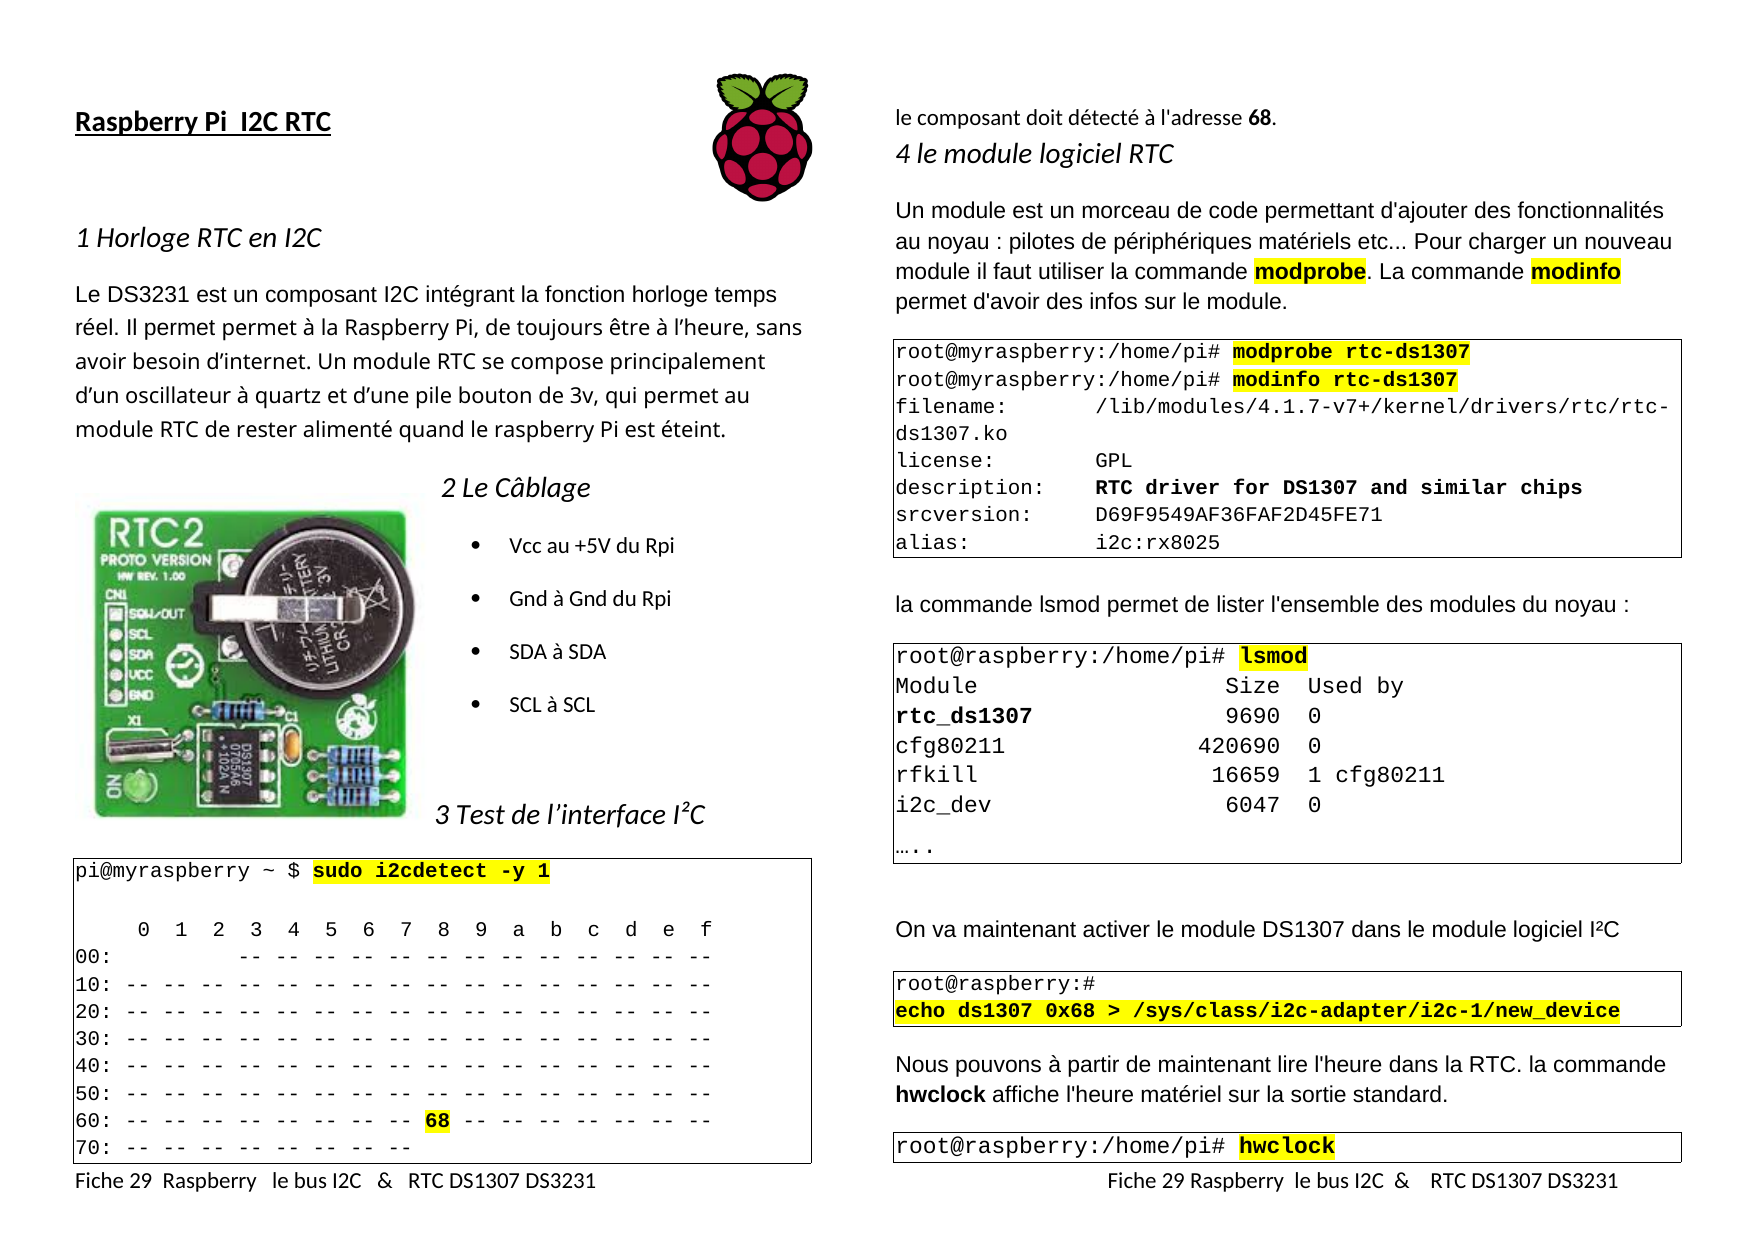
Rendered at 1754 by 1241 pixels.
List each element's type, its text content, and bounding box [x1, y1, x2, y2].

text 00: -- -- -- -- -- -- -- -- -- -- -- -- -- [74, 944, 811, 970]
text rfkill 16659 1 cfg80211 [894, 762, 1681, 790]
text filename: /lib/modules/4.1.7-v7+/kernel/drivers/rtc/rtc-ds1307.ko [894, 393, 1681, 447]
text 50: -- -- -- -- -- -- -- -- -- -- -- -- -- -- -- -- [74, 1080, 811, 1106]
text le composant doit détecté à l'adresse 68. [895, 103, 1679, 131]
picture [75, 493, 434, 836]
text rtc_ds1307 9690 0 [894, 702, 1681, 730]
text alias: i2c:rx8025 [894, 529, 1681, 557]
text Raspberry Pi I2C RTC [75, 103, 711, 139]
list SDA à SDA [434, 637, 809, 665]
text 10: -- -- -- -- -- -- -- -- -- -- -- -- -- -- -- -- [74, 971, 811, 997]
text root@myraspberry:/home/pi# modprobe rtc-ds1307 [894, 340, 1681, 365]
text license: GPL [894, 448, 1681, 474]
text la commande lsmod permet de lister l'ensemble des modules du noyau : [895, 561, 1679, 618]
text srcversion: D69F9549AF36FAF2D45FE71 [894, 502, 1681, 528]
subtitle 3 Test de l’interface I²C [434, 796, 809, 832]
text 40: -- -- -- -- -- -- -- -- -- -- -- -- -- -- -- -- [74, 1053, 811, 1079]
text Nous pouvons à partir de maintenant lire l'heure dans la RTC. la commande hwclock affiche l'heure matériel sur la sortie standard. [895, 1051, 1679, 1107]
text 30: -- -- -- -- -- -- -- -- -- -- -- -- -- -- -- -- [74, 1026, 811, 1052]
text root@raspberry:/home/pi# hwclock [894, 1133, 1681, 1162]
text 0 1 2 3 4 5 6 7 8 9 a b c d e f [74, 917, 811, 943]
text description: RTC driver for DS1307 and similar chips [894, 475, 1681, 501]
picture [711, 73, 814, 202]
list Vcc au +5V du Rpi [434, 531, 809, 559]
subtitle 1 Horloge RTC en I2C [75, 219, 809, 255]
subtitle 2 Le Câblage [75, 469, 809, 505]
text root@raspberry:/home/pi# lsmod [894, 644, 1681, 671]
text Module Size Used by [894, 672, 1681, 700]
list SCL à SCL [434, 690, 809, 718]
text On va maintenant activer le module DS1307 dans le module logiciel I²C [895, 868, 1679, 945]
text 70: -- -- -- -- -- -- -- -- [74, 1134, 811, 1163]
text root@raspberry:# echo ds1307 0x68 > /sys/class/i2c-adapter/i2c-1/new_device [894, 972, 1681, 1026]
text Le DS3231 est un composant I2C intégrant la fonction horloge temps réel. Il permet permet à la Raspberry Pi, de toujours être à l’heure, sans avoir besoin d’internet. Un module RTC se compose principalement d’un oscillateur à quartz et d’une pile bouton de 3v, qui permet au module RTC de rester alimenté quand le raspberry Pi est éteint. [75, 281, 809, 444]
text i2c_dev 6047 0 ….. [894, 791, 1681, 863]
text root@myraspberry:/home/pi# modinfo rtc-ds1307 [894, 366, 1681, 392]
text 60: -- -- -- -- -- -- -- -- 68 -- -- -- -- -- -- -- [74, 1107, 811, 1133]
list Gnd à Gnd du Rpi [434, 584, 809, 612]
subtitle 4 le module logiciel RTC [895, 136, 1679, 171]
text 20: -- -- -- -- -- -- -- -- -- -- -- -- -- -- -- -- [74, 999, 811, 1024]
text Un module est un morceau de code permettant d'ajouter des fonctionnalités au noyau : pilotes de périphériques matériels etc... Pour charger un nouveau module il faut utiliser la commande modprobe. La commande modinfo permet d'avoir des infos sur le module. [895, 197, 1679, 314]
text cfg80211 420690 0 [894, 732, 1681, 760]
text pi@myraspberry ~ $ sudo i2cdetect -y 1 [74, 859, 811, 884]
